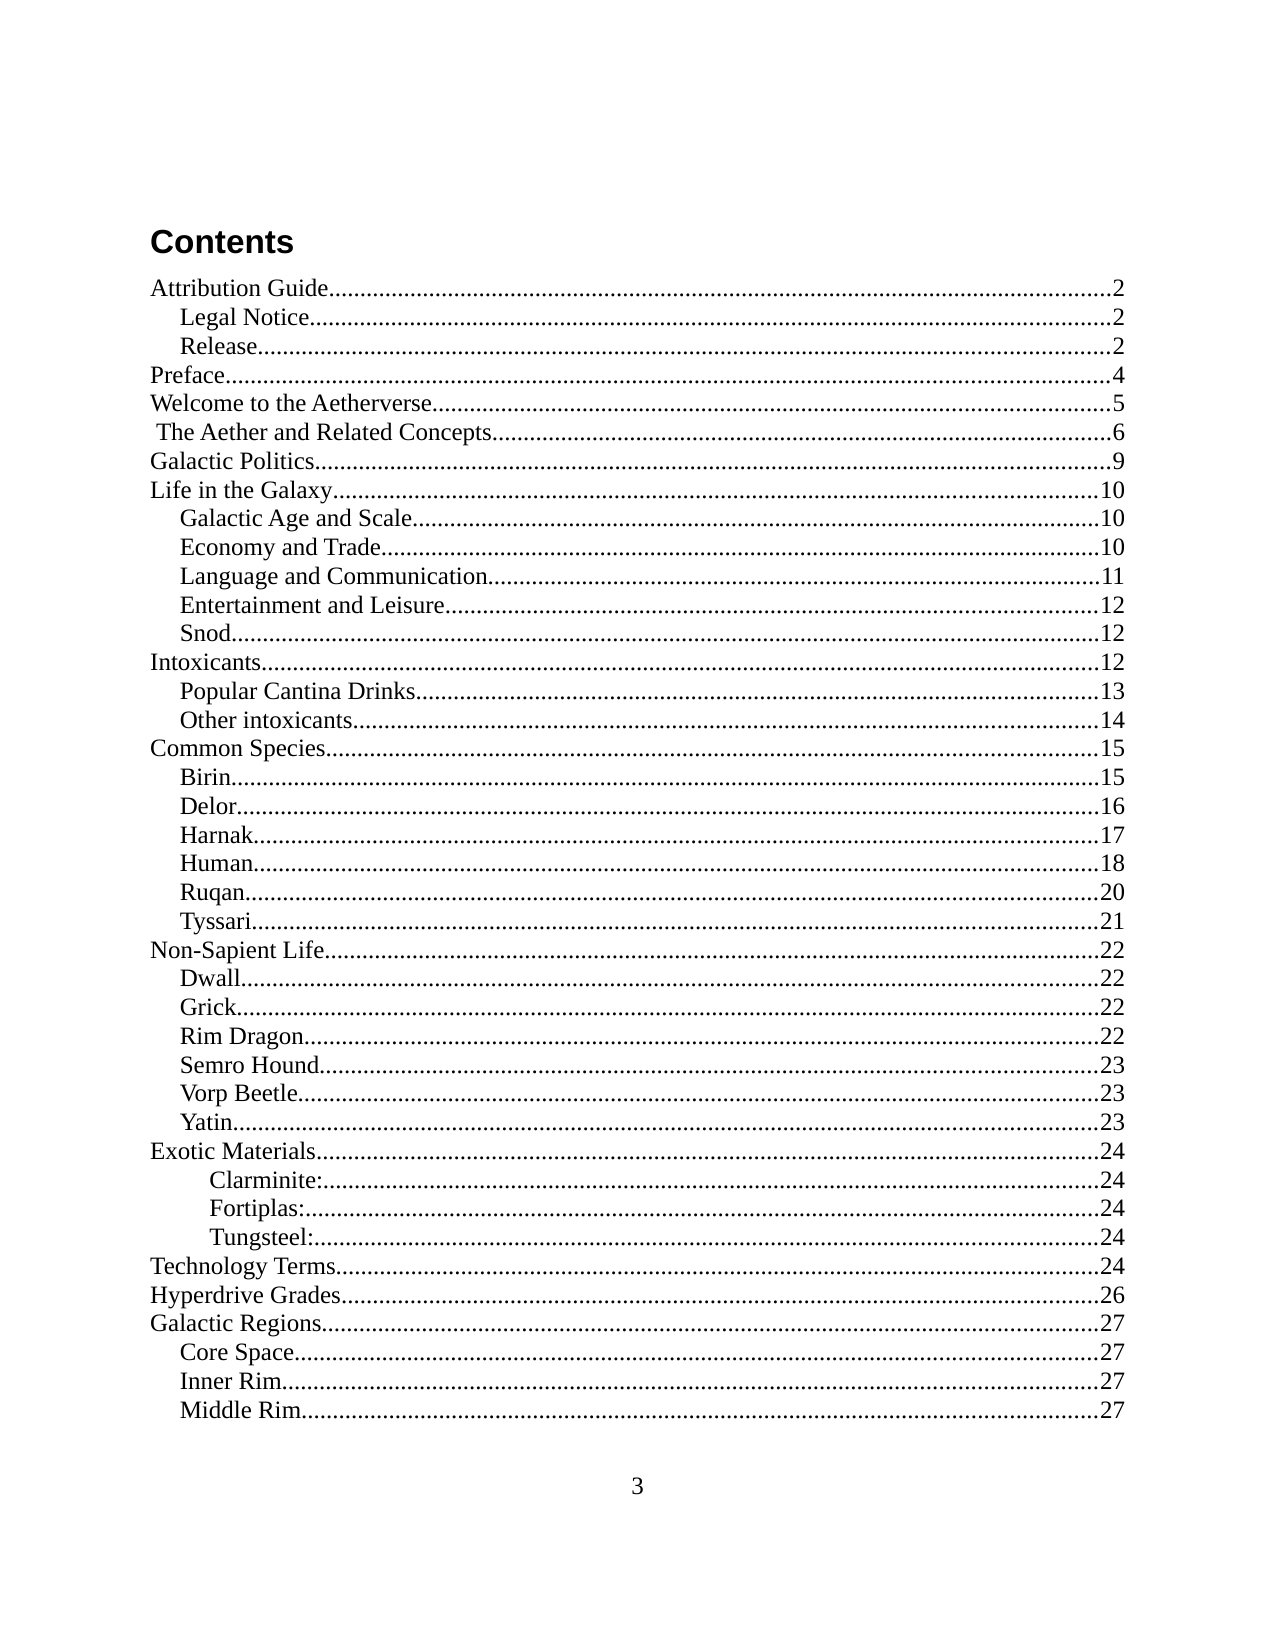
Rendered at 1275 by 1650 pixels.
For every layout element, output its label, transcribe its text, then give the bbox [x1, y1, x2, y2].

text Delor 16 [179, 791, 1125, 820]
text Hyperdrive Grades 26 [150, 1280, 1125, 1308]
text Harnak 17 [179, 820, 1125, 848]
text Attribution Guide 2 [150, 273, 1125, 302]
text Tyssari 21 [179, 906, 1125, 935]
text Grick 22 [179, 992, 1125, 1021]
text Ruqan 20 [179, 877, 1125, 906]
text Non-Sapient Life 22 [150, 935, 1125, 963]
text Vorp Beetle 23 [179, 1078, 1125, 1107]
text Semro Hound 23 [179, 1050, 1125, 1078]
text Galactic Regions 27 [150, 1308, 1125, 1337]
text Language and Communication 11 [179, 561, 1125, 590]
text Core Space 27 [179, 1337, 1125, 1366]
text Clarminite: 24 [209, 1165, 1125, 1193]
text Human 18 [179, 848, 1125, 877]
text Exotic Materials 24 [150, 1136, 1125, 1165]
text Tungsteel: 24 [209, 1222, 1125, 1251]
text Middle Rim 27 [179, 1395, 1125, 1423]
text Rim Dragon 22 [179, 1021, 1125, 1050]
text Welcome to the Aetherverse 5 [150, 388, 1125, 417]
text Yatin 23 [179, 1107, 1125, 1136]
text Snod 12 [179, 618, 1125, 647]
text Entertainment and Leisure 12 [179, 590, 1125, 618]
text Intoxicants 12 [150, 647, 1125, 676]
text Galactic Politics 9 [150, 446, 1125, 475]
text Dwall 22 [179, 963, 1125, 992]
text Other intoxicants 14 [179, 705, 1125, 733]
text Life in the Galaxy 10 [150, 475, 1125, 503]
text Release 2 [179, 331, 1125, 360]
text The Aether and Related Concepts 6 [150, 417, 1125, 446]
text Galactic Age and Scale 10 [179, 503, 1125, 532]
text Birin 15 [179, 762, 1125, 791]
text Common Species 15 [150, 733, 1125, 762]
text Legal Notice 2 [179, 302, 1125, 331]
text Economy and Trade 10 [179, 532, 1125, 561]
text Technology Terms 24 [150, 1251, 1125, 1280]
text Popular Cantina Drinks 13 [179, 676, 1125, 705]
text Inner Rim 27 [179, 1366, 1125, 1395]
subtitle Contents [150, 223, 1125, 261]
text Preface 4 [150, 360, 1125, 388]
text Fortiplas: 24 [209, 1193, 1125, 1222]
